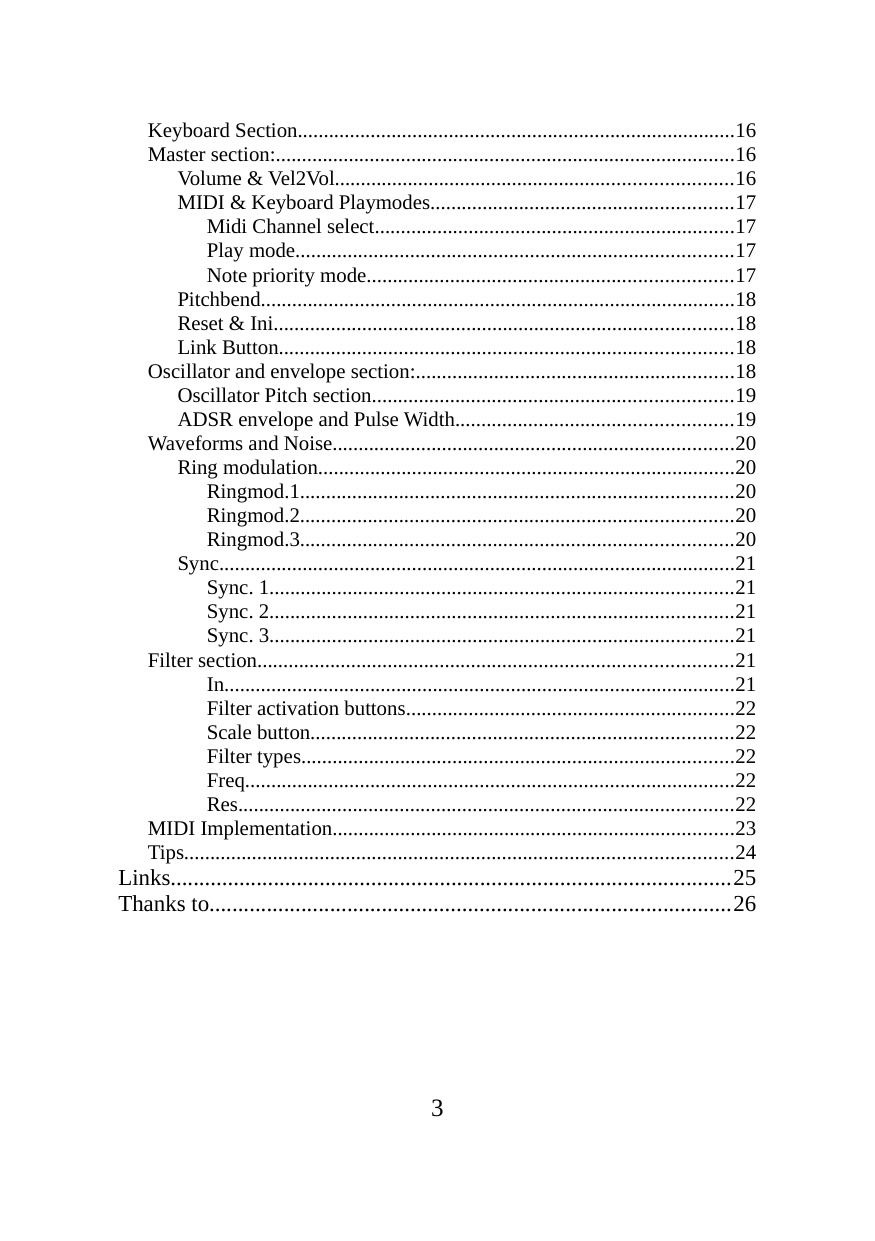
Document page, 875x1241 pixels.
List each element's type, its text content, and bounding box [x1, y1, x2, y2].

text Note priority mode 17 [207, 262, 756, 287]
text Ringmod.2 20 [207, 503, 756, 527]
text Sync. 1 21 [207, 575, 756, 599]
text Filter section 21 [148, 647, 756, 672]
text Pitchbend 18 [177, 287, 756, 311]
text In 21 [207, 672, 756, 696]
text Waveforms and Noise 20 [148, 431, 756, 455]
text MIDI & Keyboard Playmodes 17 [177, 190, 756, 214]
text Tips 24 [148, 840, 756, 864]
text Oscillator Pitch section 19 [177, 383, 756, 407]
text Res. 22 [207, 792, 756, 816]
text Filter types 22 [207, 744, 756, 768]
text Midi Channel select 17 [207, 214, 756, 238]
text ADSR envelope and Pulse Width 19 [177, 407, 756, 431]
text Reset & Ini 18 [177, 311, 756, 335]
text Keyboard Section 16 [148, 118, 756, 142]
text Link Button 18 [177, 335, 756, 359]
text Master section: 16 [148, 142, 756, 166]
text Oscillator and envelope section: 18 [148, 359, 756, 383]
text Play mode 17 [207, 238, 756, 262]
text Scale button 22 [207, 720, 756, 744]
text Ringmod.1 20 [207, 479, 756, 503]
text Freq. 22 [207, 768, 756, 792]
text MIDI Implementation 23 [148, 816, 756, 840]
text Sync. 21 [177, 551, 756, 575]
text Volume & Vel2Vol 16 [177, 166, 756, 190]
text Links 25 [118, 864, 756, 890]
text Filter activation buttons 22 [207, 696, 756, 720]
text Ringmod.3 20 [207, 527, 756, 551]
text Thanks to 26 [118, 890, 756, 917]
text Sync. 3 21 [207, 623, 756, 647]
text Ring modulation 20 [177, 455, 756, 479]
text Sync. 2 21 [207, 599, 756, 623]
